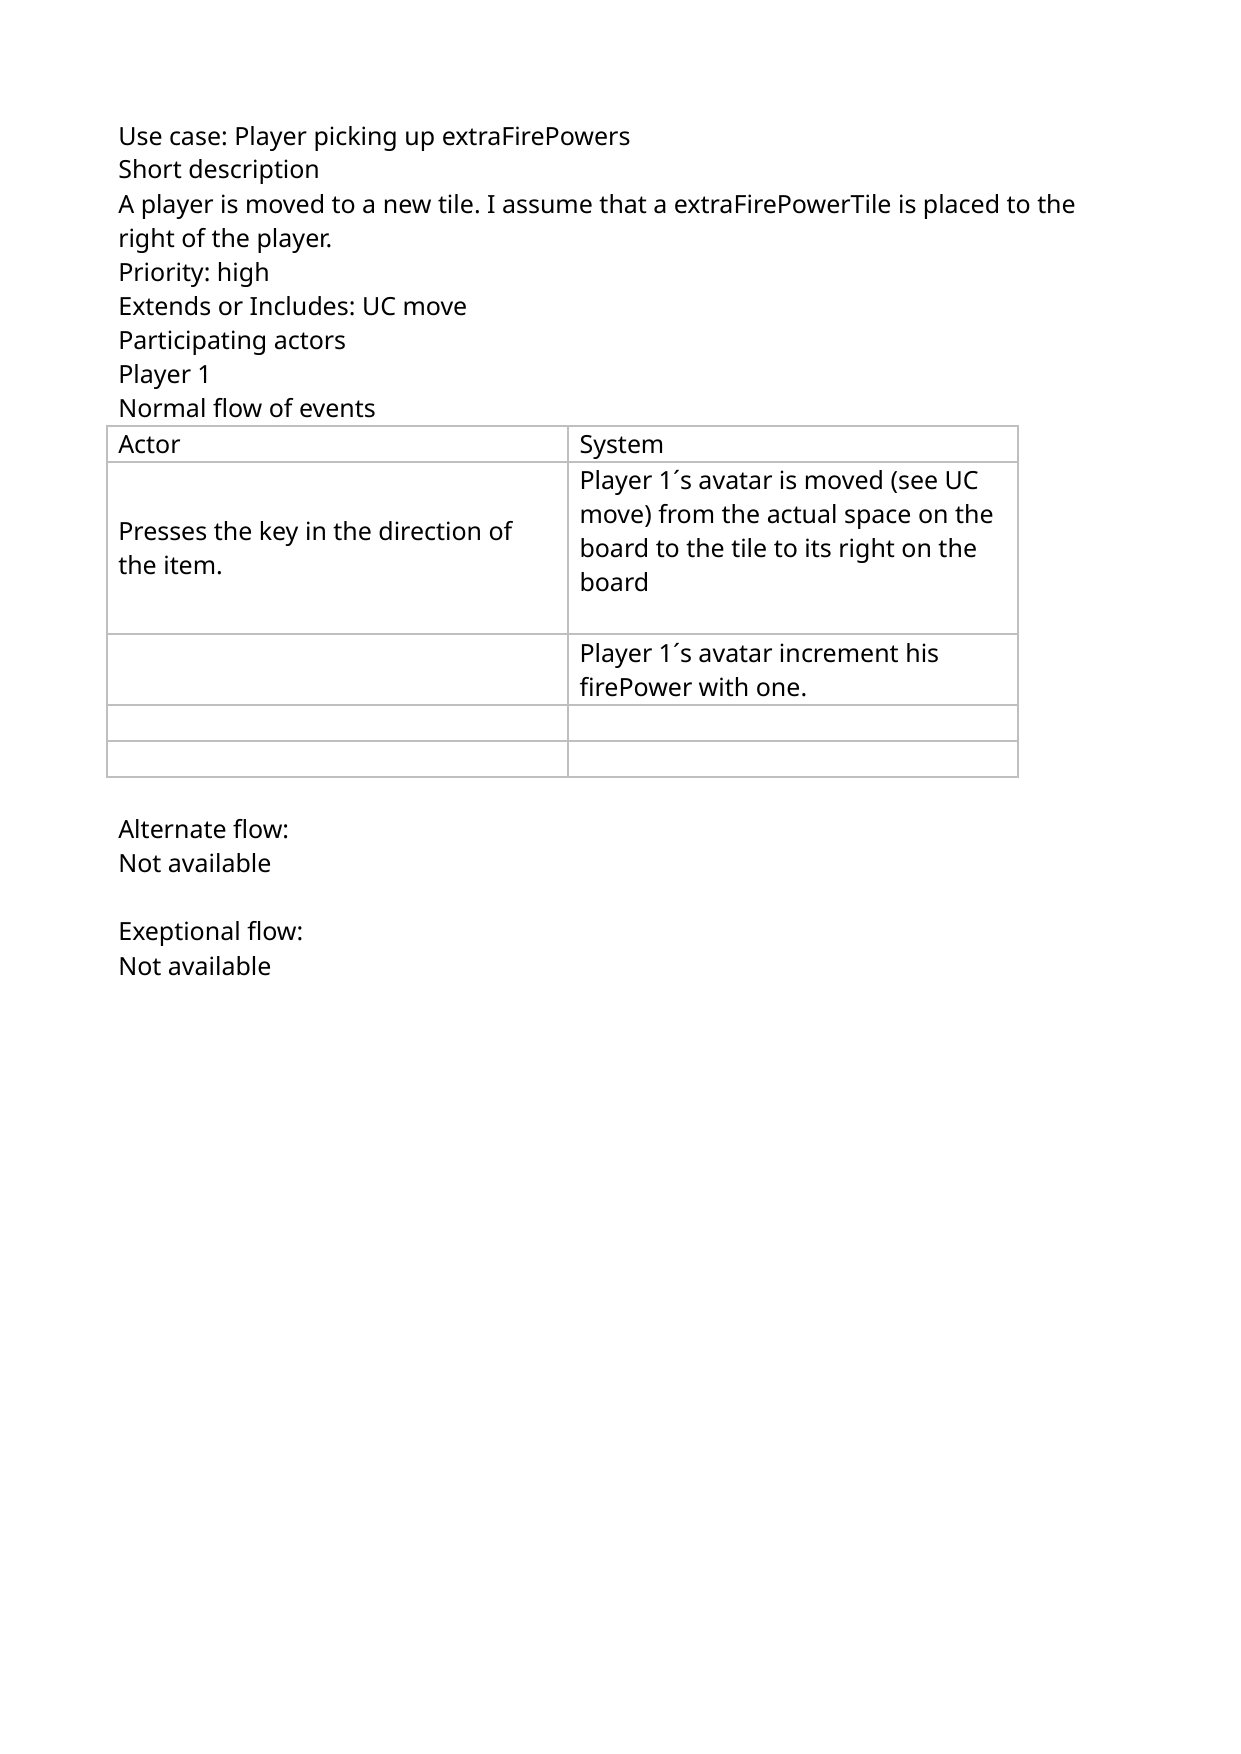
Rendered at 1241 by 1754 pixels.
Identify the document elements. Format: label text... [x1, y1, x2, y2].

text Participating actors [118, 322, 1122, 357]
table_cell [569, 706, 1017, 739]
text Player 1 [118, 357, 1122, 391]
text Alternate flow: [118, 812, 1122, 846]
text Extends or Includes: UC move [118, 288, 1122, 322]
text A player is moved to a new tile. I assume that a extraFirePowerTile is placed to the right of the player. [118, 186, 1122, 254]
text Not available [118, 846, 1122, 880]
table_cell Player 1´s avatar is moved (see UC move) from the actual space on the board to the tile to its right on the board [569, 463, 1017, 633]
table_cell [108, 706, 567, 739]
table_cell [108, 635, 567, 703]
text Normal flow of events [118, 391, 1122, 425]
text Priority: high [118, 254, 1122, 288]
text Short description [118, 152, 1122, 186]
table_cell Presses the key in the direction of the item. [108, 463, 567, 633]
text Exeptional flow: [118, 914, 1122, 948]
table_header System [569, 427, 1017, 461]
text Not available [118, 948, 1122, 982]
text Use case: Player picking up extraFirePowers [118, 118, 1122, 152]
table_cell Player 1´s avatar increment his firePower with one. [569, 635, 1017, 703]
table_cell [108, 742, 567, 776]
table_header Actor [108, 427, 567, 461]
table_cell [569, 742, 1017, 776]
